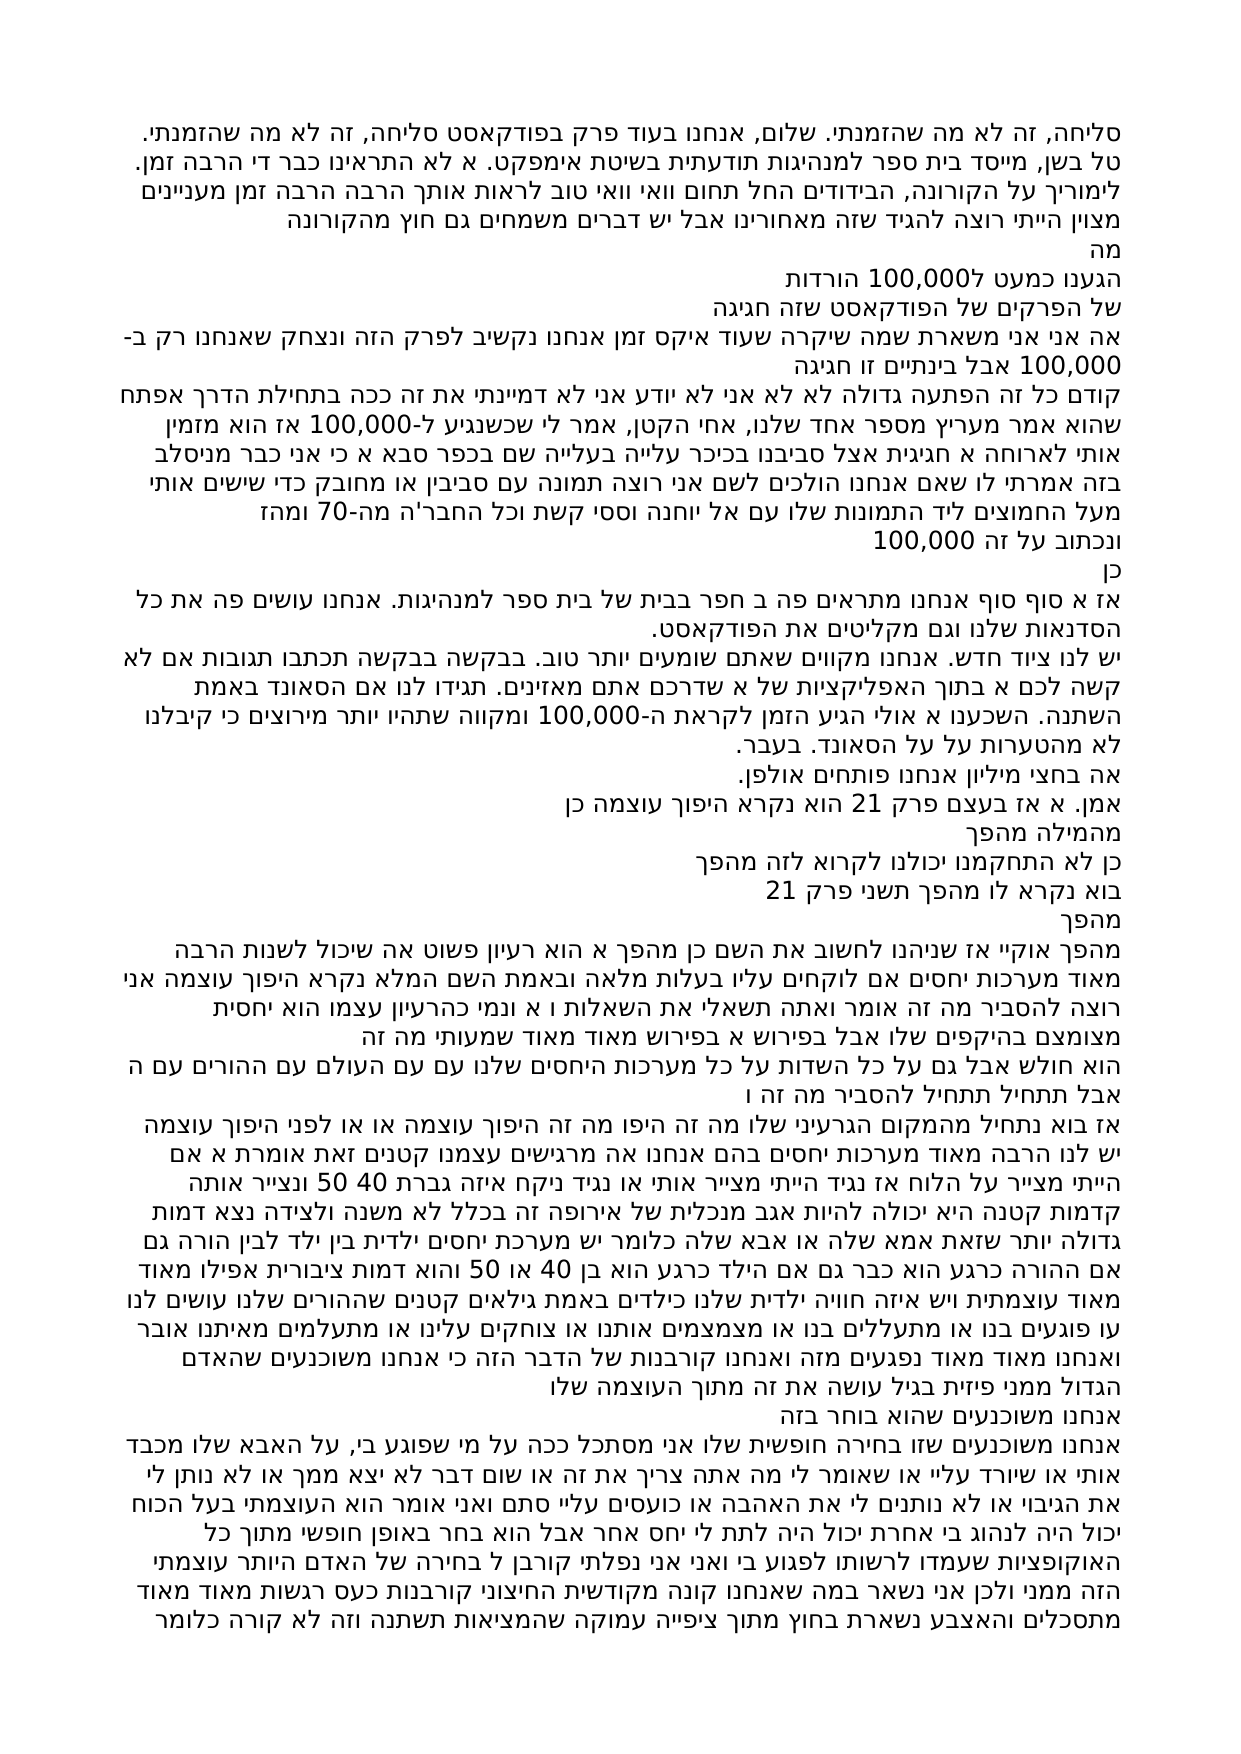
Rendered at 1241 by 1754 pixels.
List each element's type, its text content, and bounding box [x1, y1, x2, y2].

text אמן. א אז בעצם פרק 21 הוא נקרא היפוך עוצמה כן [118, 789, 1122, 818]
text אז בוא נתחיל מהמקום הגרעיני שלו מה זה היפו מה זה היפוך עוצמה או או לפני היפוך עוצמה יש לנו הרבה מאוד מערכות יחסים בהם אנחנו אה מרגישים עצמנו קטנים זאת אומרת א אם הייתי מצייר על הלוח אז נגיד הייתי מצייר אותי או נגיד ניקח איזה גברת 40 50 ונצייר אותה קדמות קטנה היא יכולה להיות אגב מנכלית של אירופה זה בכלל לא משנה ולצידה נצא דמות גדולה יותר שזאת אמא שלה או אבא שלה כלומר יש מערכת יחסים ילדית בין ילד לבין הורה גם אם ההורה כרגע הוא כבר גם אם הילד כרגע הוא בן 40 או 50 והוא דמות ציבורית אפילו מאוד מאוד עוצמתית ויש איזה חוויה ילדית שלנו כילדים באמת גילאים קטנים שההורים שלנו עושים לנו עו פוגעים בנו או מתעללים בנו או מצמצמים אותנו או צוחקים עלינו או מתעלמים מאיתנו אובר ואנחנו מאוד מאוד נפגעים מזה ואנחנו קורבנות של הדבר הזה כי אנחנו משוכנעים שהאדם הגדול ממני פיזית בגיל עושה את זה מתוך העוצמה שלו [118, 1110, 1122, 1401]
text מה [118, 235, 1122, 264]
text לימוריך על הקורונה, הבידודים החל תחום וואי וואי טוב לראות אותך הרבה הרבה זמן מעניינים [118, 176, 1122, 206]
text סליחה, זה לא מה שהזמנתי. שלום, אנחנו בעוד פרק בפודקאסט סליחה, זה לא מה שהזמנתי. טל בשן, מייסד בית ספר למנהיגות תודעתית בשיטת אימפקט. א לא התראינו כבר די הרבה זמן. [118, 118, 1122, 176]
text בוא נקרא לו מהפך תשני פרק 21 [118, 876, 1122, 906]
text הוא חולש אבל גם על כל השדות על כל מערכות היחסים שלנו עם עם העולם עם ההורים עם ה אבל תתחיל תתחיל להסביר מה זה ו [118, 1051, 1122, 1110]
text אז א סוף סוף אנחנו מתראים פה ב חפר בבית של בית ספר למנהיגות. אנחנו עושים פה את כל הסדנאות שלנו וגם מקליטים את הפודקאסט. [118, 585, 1122, 643]
text אה אני אני משארת שמה שיקרה שעוד איקס זמן אנחנו נקשיב לפרק הזה ונצחק שאנחנו רק ב-100,000 אבל בינתיים זו חגיגה [118, 322, 1122, 381]
text מהפך [118, 906, 1122, 935]
text אה בחצי מיליון אנחנו פותחים אולפן. [118, 760, 1122, 789]
text אנחנו משוכנעים שהוא בוחר בזה [118, 1401, 1122, 1431]
text של הפרקים של הפודקאסט שזה חגיגה [118, 293, 1122, 322]
text מהמילה מהפך [118, 818, 1122, 847]
text ונכתוב על זה 100,000 [118, 526, 1122, 556]
text קודם כל זה הפתעה גדולה לא לא אני לא יודע אני לא דמיינתי את זה ככה בתחילת הדרך אפתח שהוא אמר מעריץ מספר אחד שלנו, אחי הקטן, אמר לי שכשנגיע ל-100,000 אז הוא מזמין אותי לארוחה א חגיגית אצל סביבנו בכיכר עלייה בעלייה שם בכפר סבא א כי אני כבר מניסלב בזה אמרתי לו שאם אנחנו הולכים לשם אני רוצה תמונה עם סביבין או מחובק כדי שישים אותי מעל החמוצים ליד התמונות שלו עם אל יוחנה וססי קשת וכל החבר'ה מה-70 ומהז [118, 381, 1122, 526]
text אנחנו משוכנעים שזו בחירה חופשית שלו אני מסתכל ככה על מי שפוגע בי, על האבא שלו מכבד אותי או שיורד עליי או שאומר לי מה אתה צריך את זה או שום דבר לא יצא ממך או לא נותן לי את הגיבוי או לא נותנים לי את האהבה או כועסים עליי סתם ואני אומר הוא העוצמתי בעל הכוח יכול היה לנהוג בי אחרת יכול היה לתת לי יחס אחר אבל הוא בחר באופן חופשי מתוך כל האוקופציות שעמדו לרשותו לפגוע בי ואני אני נפלתי קורבן ל בחירה של האדם היותר עוצמתי הזה ממני ולכן אני נשאר במה שאנחנו קונה מקודשית החיצוני קורבנות כעס רגשות מאוד מאוד מתסכלים והאצבע נשארת בחוץ מתוך ציפייה עמוקה שהמציאות תשתנה וזה לא קורה כלומר אני שוב ושוב מתנגש במציאות ההורית הזאת אני כבר כבר בין 40 בין 50 בת 40 בת 50 עוצמתית משמעותית מההורה שלי שיכול להיות שהוא כבר מאוד מאוד מבוגר ועדיין אני חווה את עצמי קטן ופגוע כי אני עדיין מאמין שמי שיושב מולי עדיין עושה את זה מתוך בחירה חופשית. [118, 1431, 1122, 1635]
text יש לנו ציוד חדש. אנחנו מקווים שאתם שומעים יותר טוב. בבקשה בבקשה תכתבו תגובות אם לא קשה לכם א בתוך האפליקציות של א שדרכם אתם מאזינים. תגידו לנו אם הסאונד באמת השתנה. השכענו א אולי הגיע הזמן לקראת ה-100,000 ומקווה שתהיו יותר מירוצים כי קיבלנו לא מהטערות על על הסאונד. בעבר. [118, 643, 1122, 760]
text מהפך אוקיי אז שניהנו לחשוב את השם כן מהפך א הוא רעיון פשוט אה שיכול לשנות הרבה מאוד מערכות יחסים אם לוקחים עליו בעלות מלאה ובאמת השם המלא נקרא היפוך עוצמה אני רוצה להסביר מה זה אומר ואתה תשאלי את השאלות ו א ונמי כהרעיון עצמו הוא יחסית מצומצם בהיקפים שלו אבל בפירוש א בפירוש מאוד מאוד שמעותי מה זה [118, 935, 1122, 1051]
text כן לא התחקמנו יכולנו לקרוא לזה מהפך [118, 847, 1122, 876]
text הגענו כמעט ל100,000 הורדות [118, 264, 1122, 293]
text מצוין הייתי רוצה להגיד שזה מאחורינו אבל יש דברים משמחים גם חוץ מהקורונה [118, 206, 1122, 235]
text כן [118, 556, 1122, 585]
